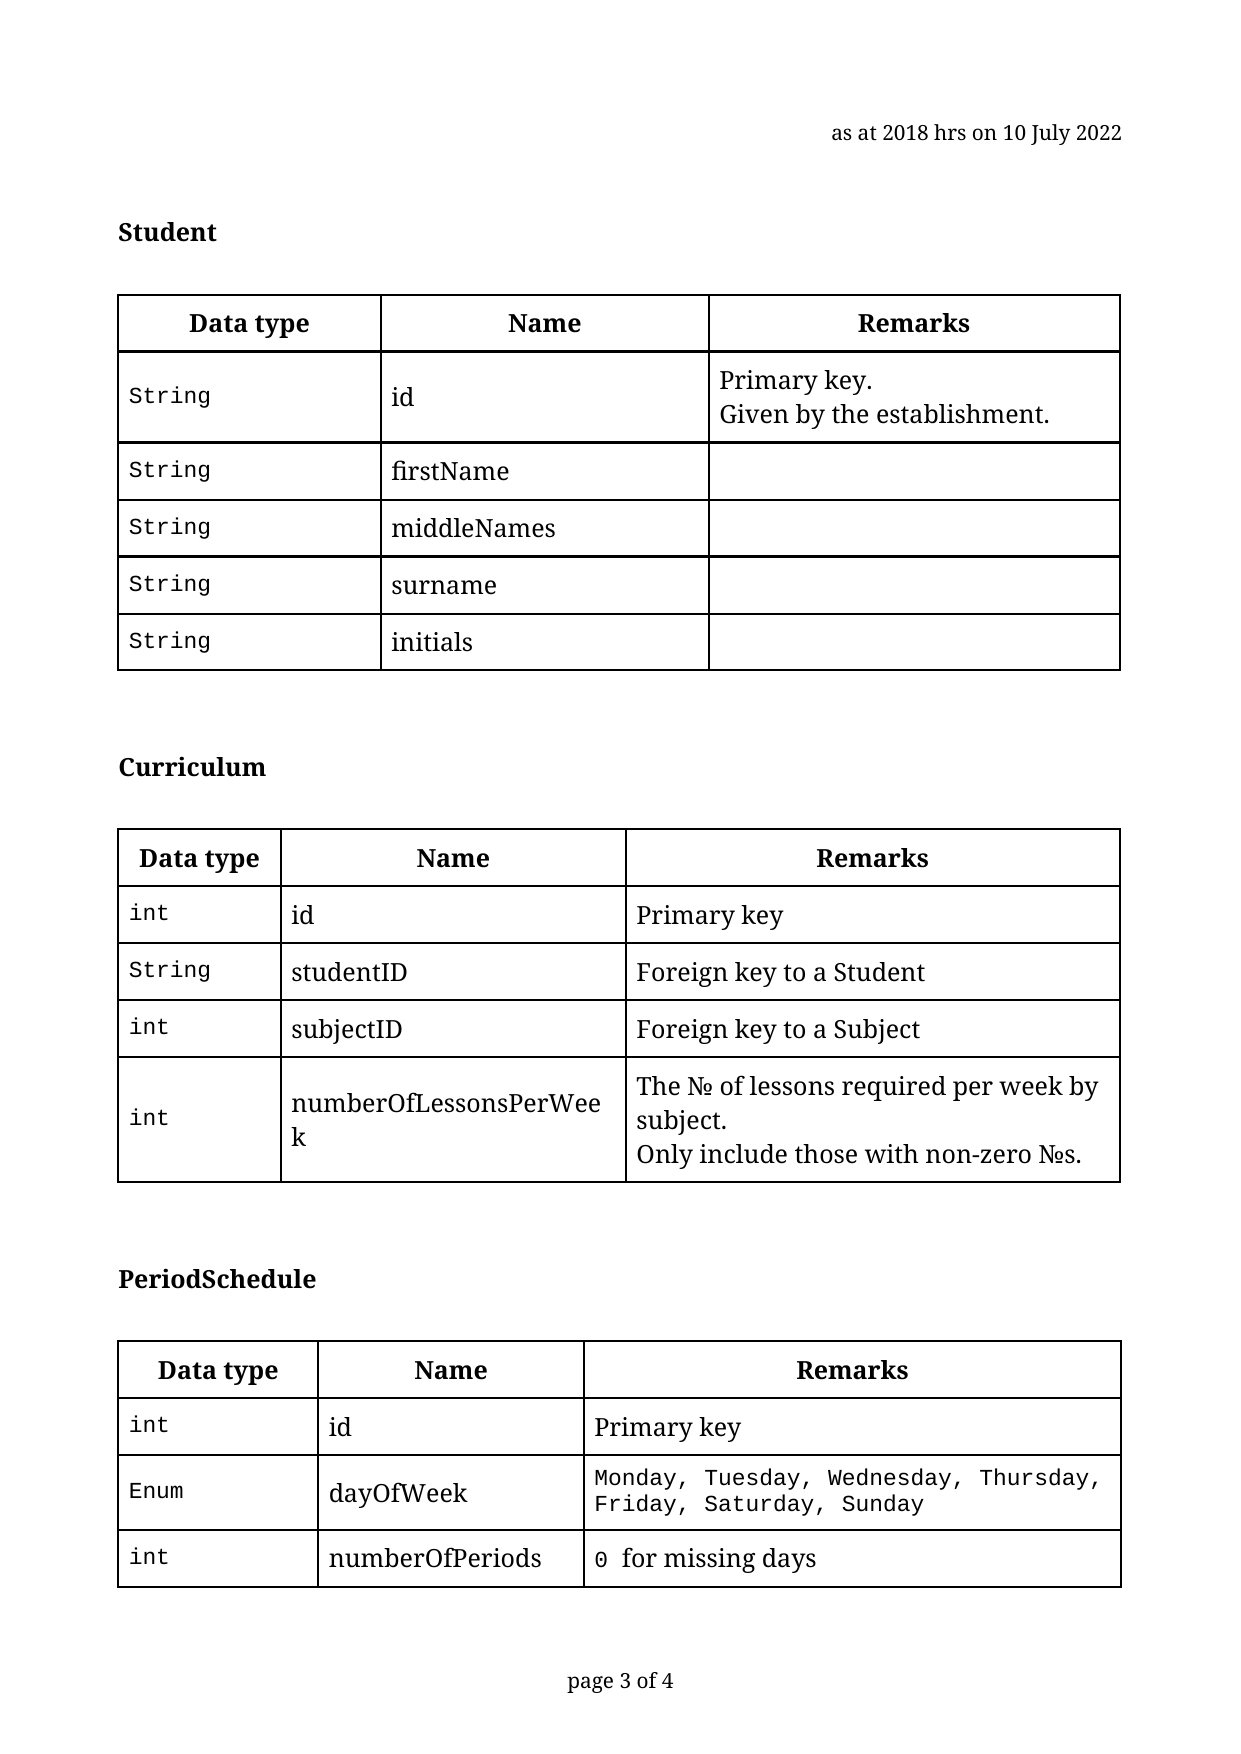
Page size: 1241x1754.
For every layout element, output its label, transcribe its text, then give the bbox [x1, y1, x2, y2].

table_cell String [119, 558, 380, 612]
table_cell Primary key [627, 887, 1119, 942]
table_cell String [119, 615, 380, 669]
table_header Name [282, 830, 625, 885]
table_cell middleNames [382, 501, 708, 555]
table_cell String [119, 353, 380, 441]
table_header Remarks [627, 830, 1119, 885]
table_cell surname [382, 558, 708, 612]
table_header Data type [119, 1342, 317, 1397]
table_cell String [119, 944, 280, 999]
table_cell int [119, 1399, 317, 1454]
table_cell int [119, 887, 280, 942]
table_header Remarks [710, 296, 1119, 350]
table_cell initials [382, 615, 708, 669]
text Curriculum [118, 750, 1122, 784]
table_cell Primary key. Given by the establishment. [710, 353, 1119, 441]
table_cell int [119, 1058, 280, 1181]
table_cell [710, 501, 1119, 555]
table_header Data type [119, 830, 280, 885]
text Student [118, 215, 1122, 249]
table_cell The № of lessons required per week by subject. Only include those with non-zero №s. [627, 1058, 1119, 1181]
table_cell id [382, 353, 708, 441]
table_cell Monday, Tuesday, Wednesday, Thursday, Friday, Saturday, Sunday [585, 1456, 1120, 1529]
table_cell Foreign key to a Student [627, 944, 1119, 999]
table_cell numberOfPeriods [319, 1531, 583, 1586]
table_cell [710, 558, 1119, 612]
table_header Name [319, 1342, 583, 1397]
table_cell id [319, 1399, 583, 1454]
table_cell Foreign key to a Subject [627, 1001, 1119, 1056]
table_cell subjectID [282, 1001, 625, 1056]
table_cell 0 for missing days [585, 1531, 1120, 1586]
table_header Data type [119, 296, 380, 350]
table_cell dayOfWeek [319, 1456, 583, 1529]
table_header Remarks [585, 1342, 1120, 1397]
text PeriodSchedule [118, 1262, 1122, 1296]
table_cell numberOfLessonsPerWeek [282, 1058, 625, 1181]
table_header Name [382, 296, 708, 350]
table_cell String [119, 501, 380, 555]
table_cell firstName [382, 444, 708, 498]
table_cell Enum [119, 1456, 317, 1529]
table_cell [710, 615, 1119, 669]
table_cell int [119, 1531, 317, 1586]
table_cell [710, 444, 1119, 498]
table_cell Primary key [585, 1399, 1120, 1454]
table_cell String [119, 444, 380, 498]
table_cell int [119, 1001, 280, 1056]
table_cell id [282, 887, 625, 942]
table_cell studentID [282, 944, 625, 999]
